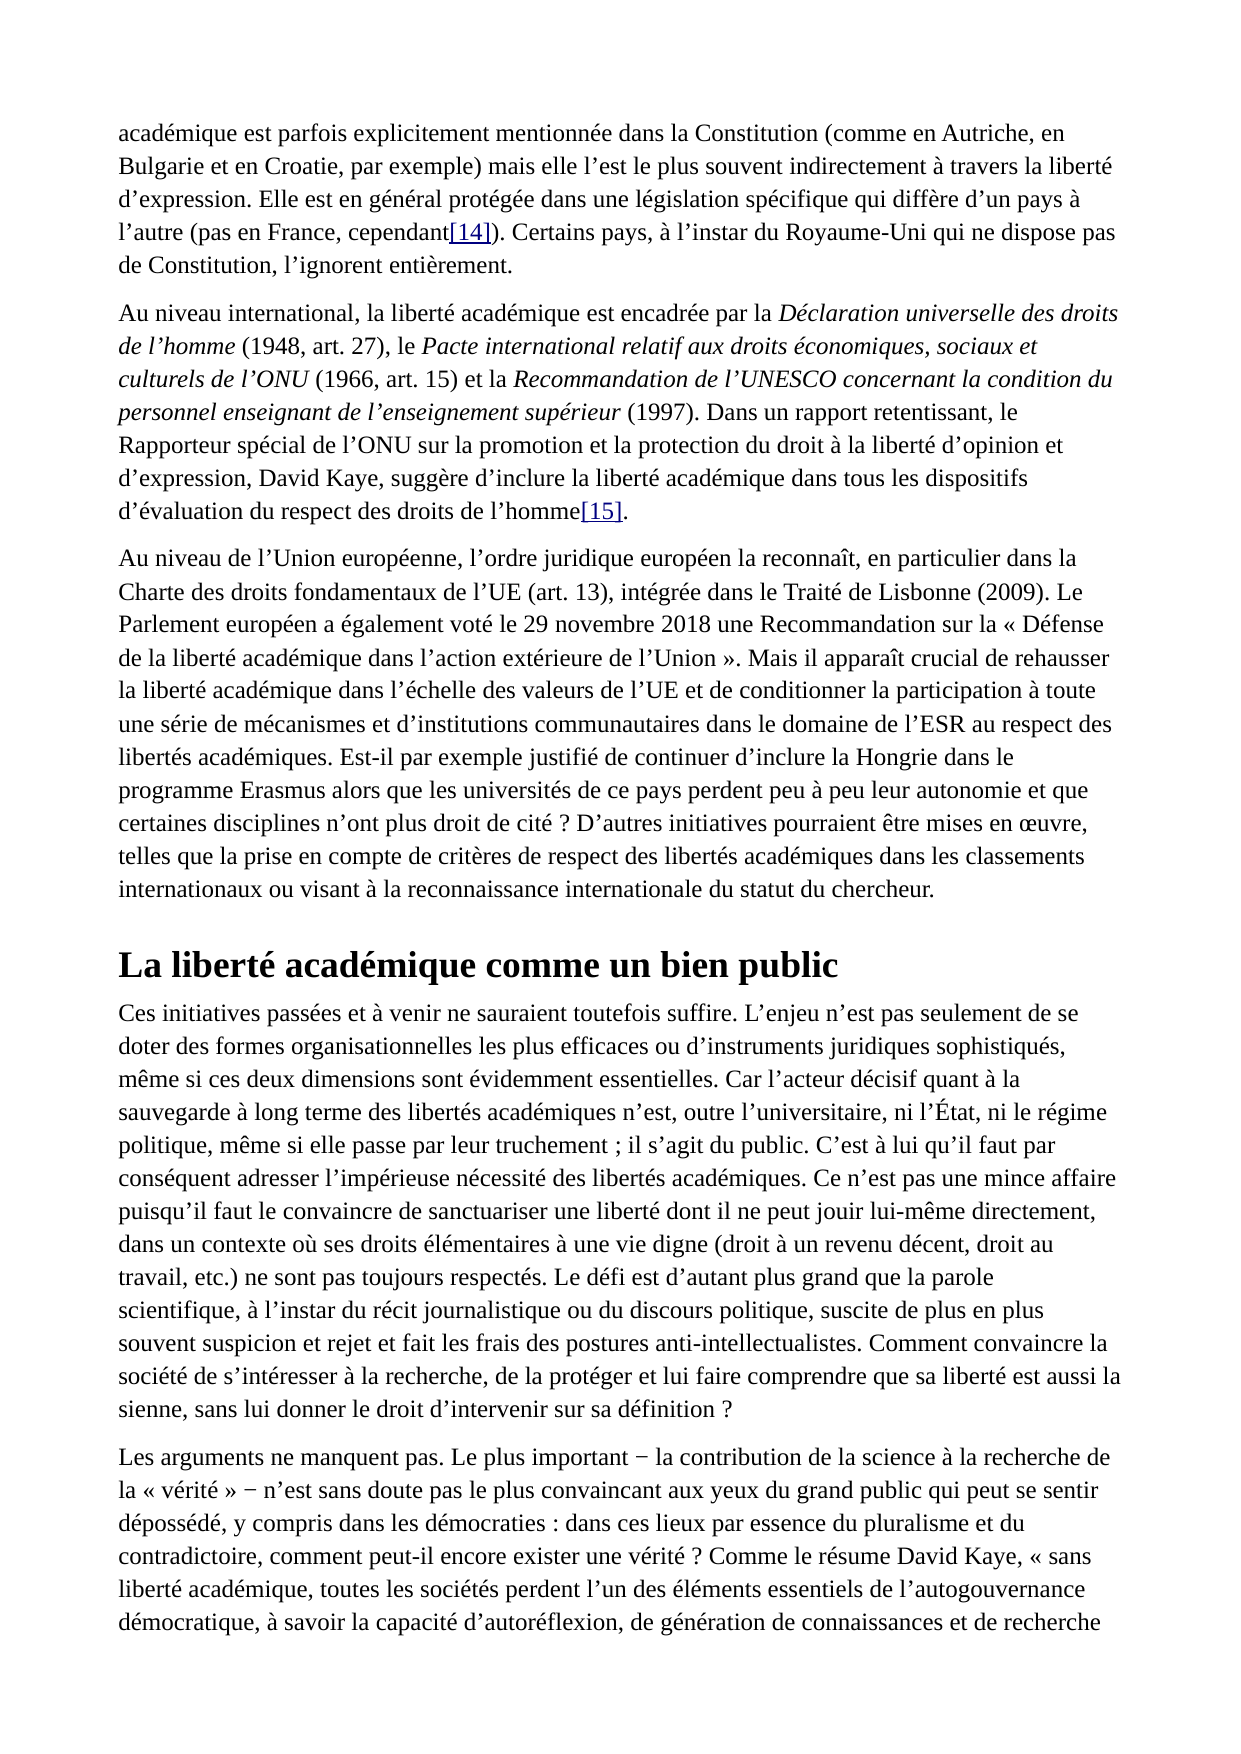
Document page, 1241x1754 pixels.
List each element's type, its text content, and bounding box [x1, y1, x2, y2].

text Les arguments ne manquent pas. Le plus important − la contribution de la science à la recherche de la « vérité » − n’est sans doute pas le plus convaincant aux yeux du grand public qui peut se sentir dépossédé, y compris dans les démocraties : dans ces lieux par essence du pluralisme et du contradictoire, comment peut-il encore exister une vérité ? Comme le résume David Kaye, « sans liberté académique, toutes les sociétés perdent l’un des éléments essentiels de l’autogouvernance démocratique, à savoir la capacité d’autoréflexion, de génération de connaissances et de recherche [118, 1442, 1122, 1636]
text Au niveau international, la liberté académique est encadrée par la Déclaration universelle des droits de l’homme (1948, art. 27), le Pacte international relatif aux droits économiques, sociaux et culturels de l’ONU (1966, art. 15) et la Recommandation de l’UNESCO concernant la condition du personnel enseignant de l’enseignement supérieur (1997). Dans un rapport retentissant, le Rapporteur spécial de l’ONU sur la promotion et la protection du droit à la liberté d’opinion et d’expression, David Kaye, suggère d’inclure la liberté académique dans tous les dispositifs d’évaluation du respect des droits de l’homme[15]. [118, 298, 1122, 525]
text Ces initiatives passées et à venir ne sauraient toutefois suffire. L’enjeu n’est pas seulement de se doter des formes organisationnelles les plus efficaces ou d’instruments juridiques sophistiqués, même si ces deux dimensions sont évidemment essentielles. Car l’acteur décisif quant à la sauvegarde à long terme des libertés académiques n’est, outre l’universitaire, ni l’État, ni le régime politique, même si elle passe par leur truchement ; il s’agit du public. C’est à lui qu’il faut par conséquent adresser l’impérieuse nécessité des libertés académiques. Ce n’est pas une mince affaire puisqu’il faut le convaincre de sanctuariser une liberté dont il ne peut jouir lui-même directement, dans un contexte où ses droits élémentaires à une vie digne (droit à un revenu décent, droit au travail, etc.) ne sont pas toujours respectés. Le défi est d’autant plus grand que la parole scientifique, à l’instar du récit journalistique ou du discours politique, suscite de plus en plus souvent suspicion et rejet et fait les frais des postures anti-intellectualistes. Comment convaincre la société de s’intéresser à la recherche, de la protéger et lui faire comprendre que sa liberté est aussi la sienne, sans lui donner le droit d’intervenir sur sa définition ? [118, 998, 1122, 1423]
text académique est parfois explicitement mentionnée dans la Constitution (comme en Autriche, en Bulgarie et en Croatie, par exemple) mais elle l’est le plus souvent indirectement à travers la liberté d’expression. Elle est en général protégée dans une législation spécifique qui diffère d’un pays à l’autre (pas en France, cependant[14]). Certains pays, à l’instar du Royaume-Uni qui ne dispose pas de Constitution, l’ignorent entièrement. [118, 118, 1122, 279]
text Au niveau de l’Union européenne, l’ordre juridique européen la reconnaît, en particulier dans la Charte des droits fondamentaux de l’UE (art. 13), intégrée dans le Traité de Lisbonne (2009). Le Parlement européen a également voté le 29 novembre 2018 une Recommandation sur la « Défense de la liberté académique dans l’action extérieure de l’Union ». Mais il apparaît crucial de rehausser la liberté académique dans l’échelle des valeurs de l’UE et de conditionner la participation à toute une série de mécanismes et d’institutions communautaires dans le domaine de l’ESR au respect des libertés académiques. Est-il par exemple justifié de continuer d’inclure la Hongrie dans le programme Erasmus alors que les universités de ce pays perdent peu à peu leur autonomie et que certaines disciplines n’ont plus droit de cité ? D’autres initiatives pourraient être mises en œuvre, telles que la prise en compte de critères de respect des libertés académiques dans les classements internationaux ou visant à la reconnaissance internationale du statut du chercheur. [118, 543, 1122, 902]
subtitle La liberté académique comme un bien public [118, 942, 1122, 985]
